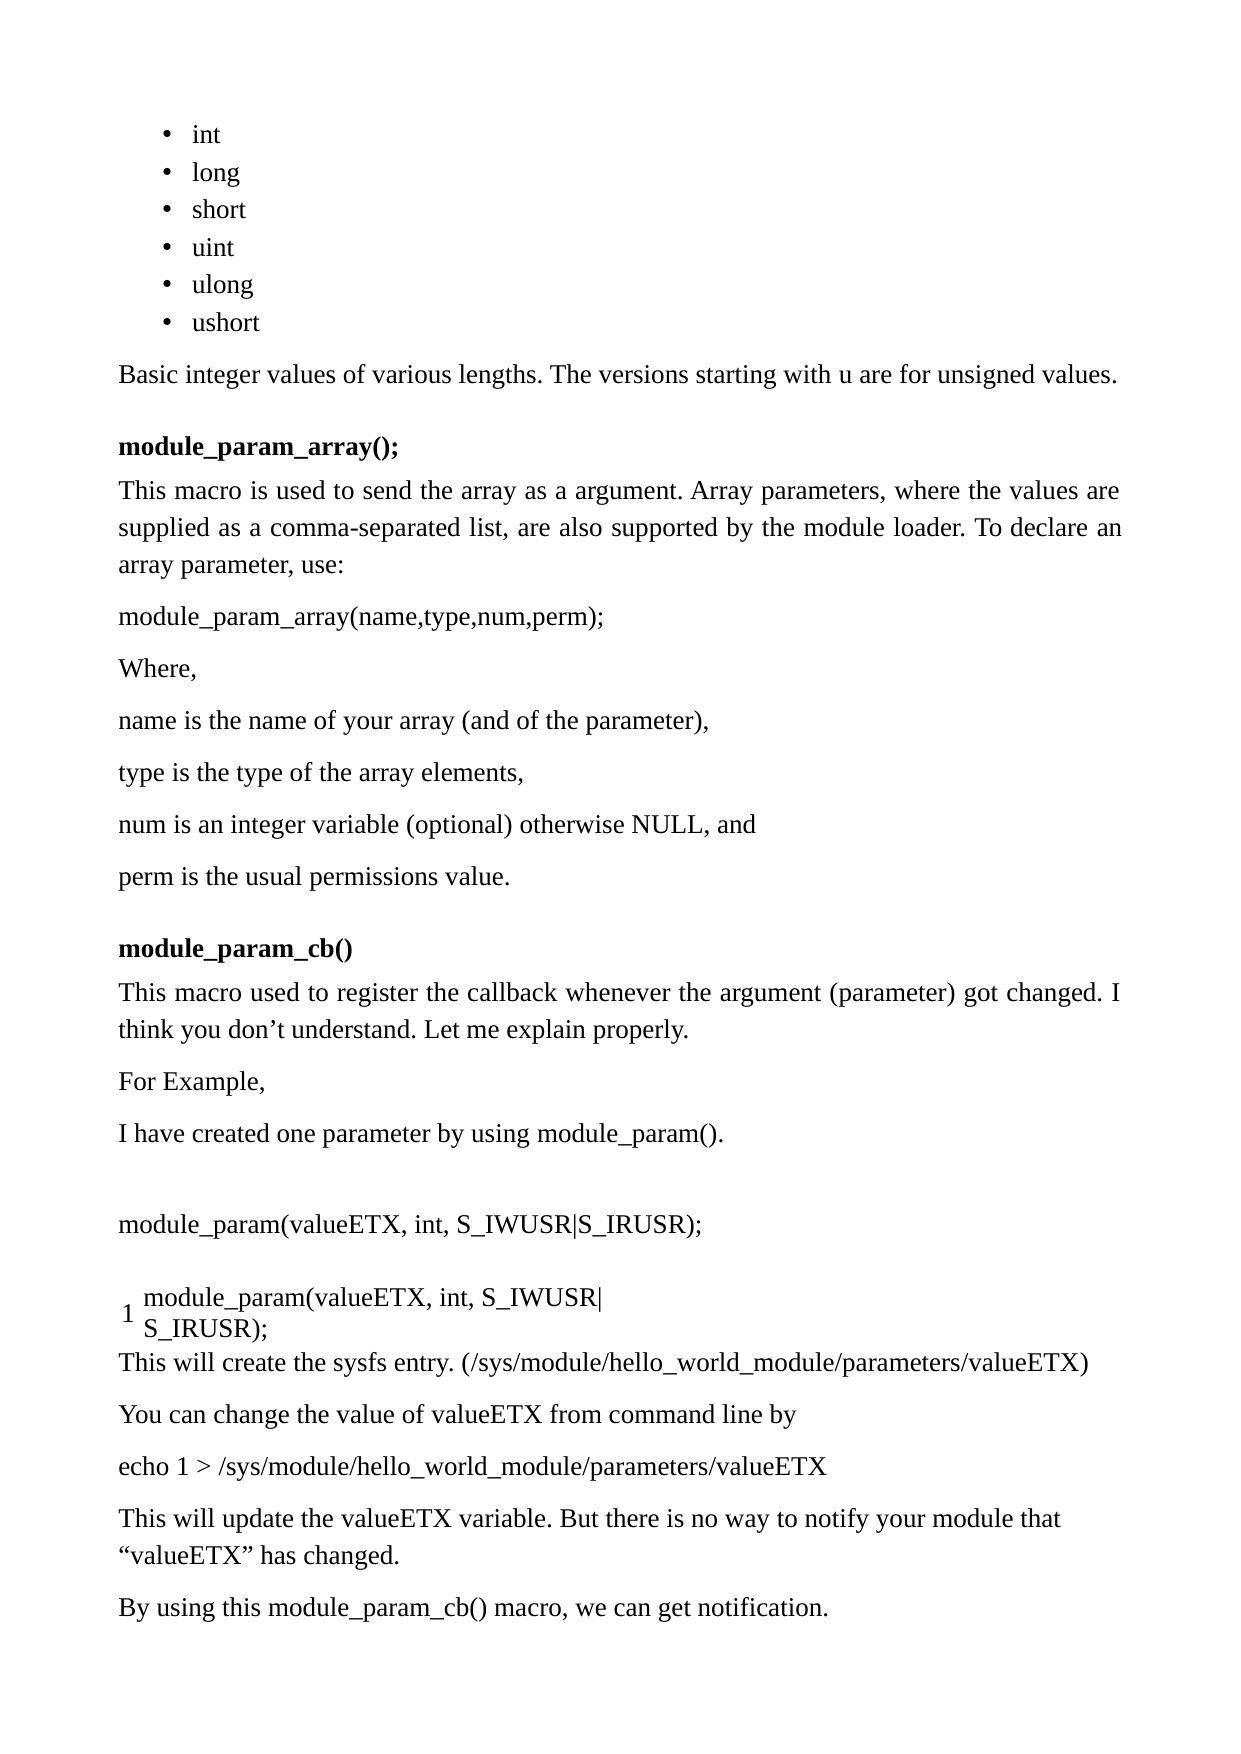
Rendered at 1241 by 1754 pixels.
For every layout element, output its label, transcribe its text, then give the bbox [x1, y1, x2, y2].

text name is the name of your array (and of the parameter), [118, 704, 1122, 735]
text Where, [118, 652, 1122, 683]
text This will update the valueETX variable. But there is no way to notify your module that “valueETX” has changed. [118, 1502, 1122, 1571]
text Basic integer values of various lengths. The versions starting with u are for unsigned values. [118, 358, 1122, 389]
text module_param_array(name,type,num,perm); [118, 601, 1122, 632]
list long [162, 156, 1122, 187]
table_header module_param(valueETX, int, S_IWUSR|S_IRUSR); [140, 1279, 694, 1347]
text You can change the value of valueETX from command line by [118, 1398, 1122, 1429]
text echo 1 > /sys/module/hello_world_module/parameters/valueETX [118, 1450, 1122, 1481]
text This macro is used to send the array as a argument. Array parameters, where the values are supplied as a comma-separated list, are also supported by the module loader. To declare an array parameter, use: [118, 474, 1122, 580]
list short [162, 193, 1122, 224]
list int [162, 118, 1122, 149]
text By using this module_param_cb() macro, we can get notification. [118, 1591, 1122, 1622]
text This macro used to register the callback whenever the argument (parameter) got changed. I think you don’t understand. Let me explain properly. [118, 976, 1122, 1045]
text I have created one parameter by using module_param(). [118, 1117, 1122, 1148]
list uint [162, 231, 1122, 262]
text This will create the sysfs entry. (/sys/module/hello_world_module/parameters/valueETX) [118, 1347, 1122, 1378]
text num is an integer variable (optional) otherwise NULL, and [118, 808, 1122, 839]
subtitle module_param_array(); [118, 430, 1122, 462]
table_header 1 [118, 1279, 140, 1347]
list ushort [162, 306, 1122, 337]
list ulong [162, 268, 1122, 299]
text perm is the usual permissions value. [118, 860, 1122, 891]
subtitle module_param_cb() [118, 933, 1122, 964]
text For Example, [118, 1065, 1122, 1097]
text type is the type of the array elements, [118, 756, 1122, 787]
text module_param(valueETX, int, S_IWUSR|S_IRUSR); [118, 1208, 1122, 1239]
